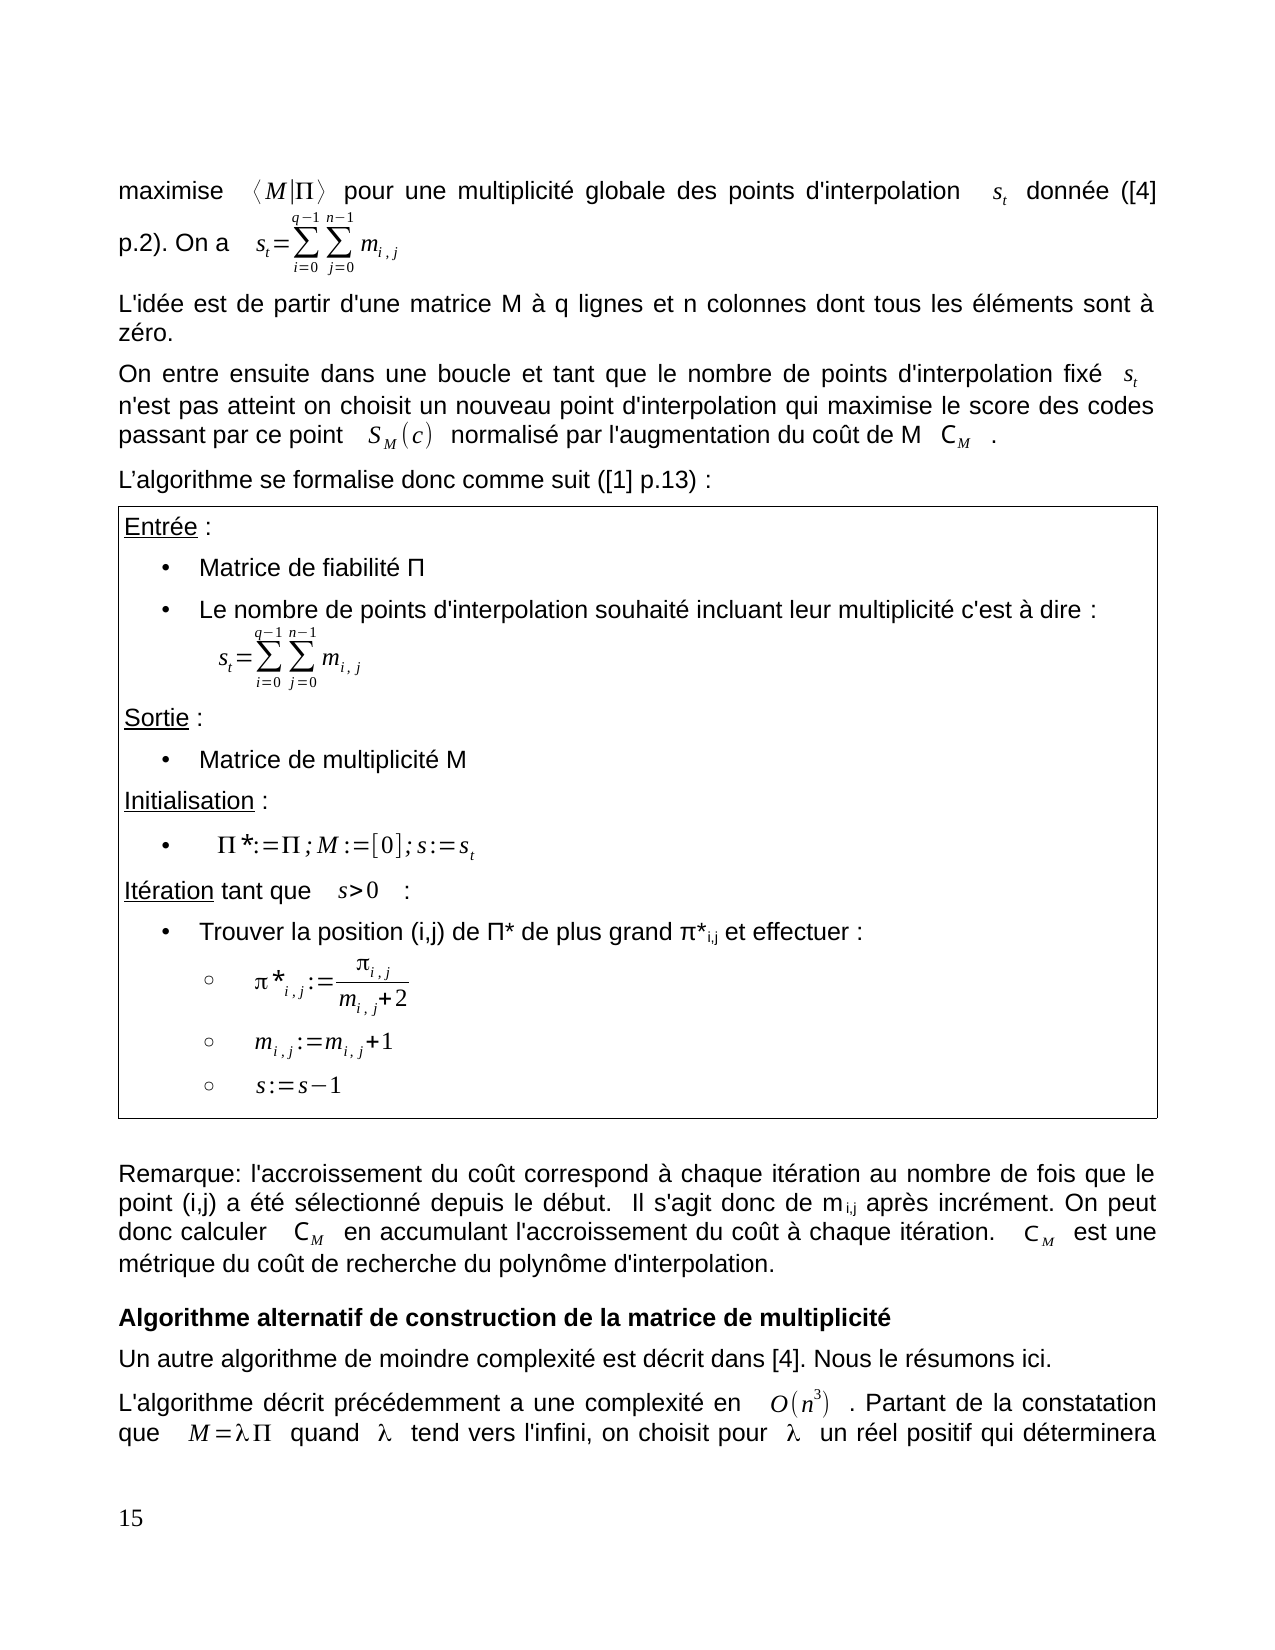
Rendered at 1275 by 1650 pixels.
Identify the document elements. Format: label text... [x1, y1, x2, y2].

text Nous éviterons une trop coûteuse recherche exhaustive des matrices satisfaisant l'équation précédente. De plus il est intéressant de maîtriser la multiplicité globale des points d'interpolation car la capacité de correction d'erreurs en dépend. L'algorithme décrit ici maximise pour une multiplicité globale des points d'interpolation donnée ([4] p.2). On a [118, 176, 1157, 276]
text Remarque: l'accroissement du coût correspond à chaque itération au nombre de fois que le point (i,j) a été sélectionné depuis le début. Il s'agit donc de mi,j après incrément. On peut donc calculer en accumulant l'accroissement du coût à chaque itération. est une métrique du coût de recherche du polynôme d'interpolation. [118, 1159, 1157, 1278]
text L'algorithme décrit précédemment a une complexité en . Partant de la constatation que quandtend vers l'infini, on choisit pourun réel positif qui déterminera la complexité de l'interpolation car en dépend directement. [118, 1385, 1157, 1447]
subtitle Algorithme alternatif de construction de la matrice de multiplicité [118, 1303, 1157, 1332]
text L'idée est de partir d'une matrice M à q lignes et n colonnes dont tous les éléments sont à zéro. [118, 289, 1157, 346]
text L’algorithme se formalise donc comme suit ([1] p.13) : [118, 465, 1157, 494]
table_header Entrée : Matrice de fiabilité Π Le nombre de points d'interpolation souhaité incluant leur multiplicité c'est à dire : Sortie : Matrice de multiplicité M Initialisation : Itération tant que : Trouver la position (i,j) de Π* de plus grand π*i,j et effectuer : [119, 507, 1157, 1118]
text On entre ensuite dans une boucle et tant que le nombre de points d'interpolation fixén'est pas atteint on choisit un nouveau point d'interpolation qui maximise le score des codes passant par ce point normalisé par l'augmentation du coût de M. [118, 359, 1157, 453]
text Un autre algorithme de moindre complexité est décrit dans [4]. Nous le résumons ici. [118, 1344, 1157, 1373]
